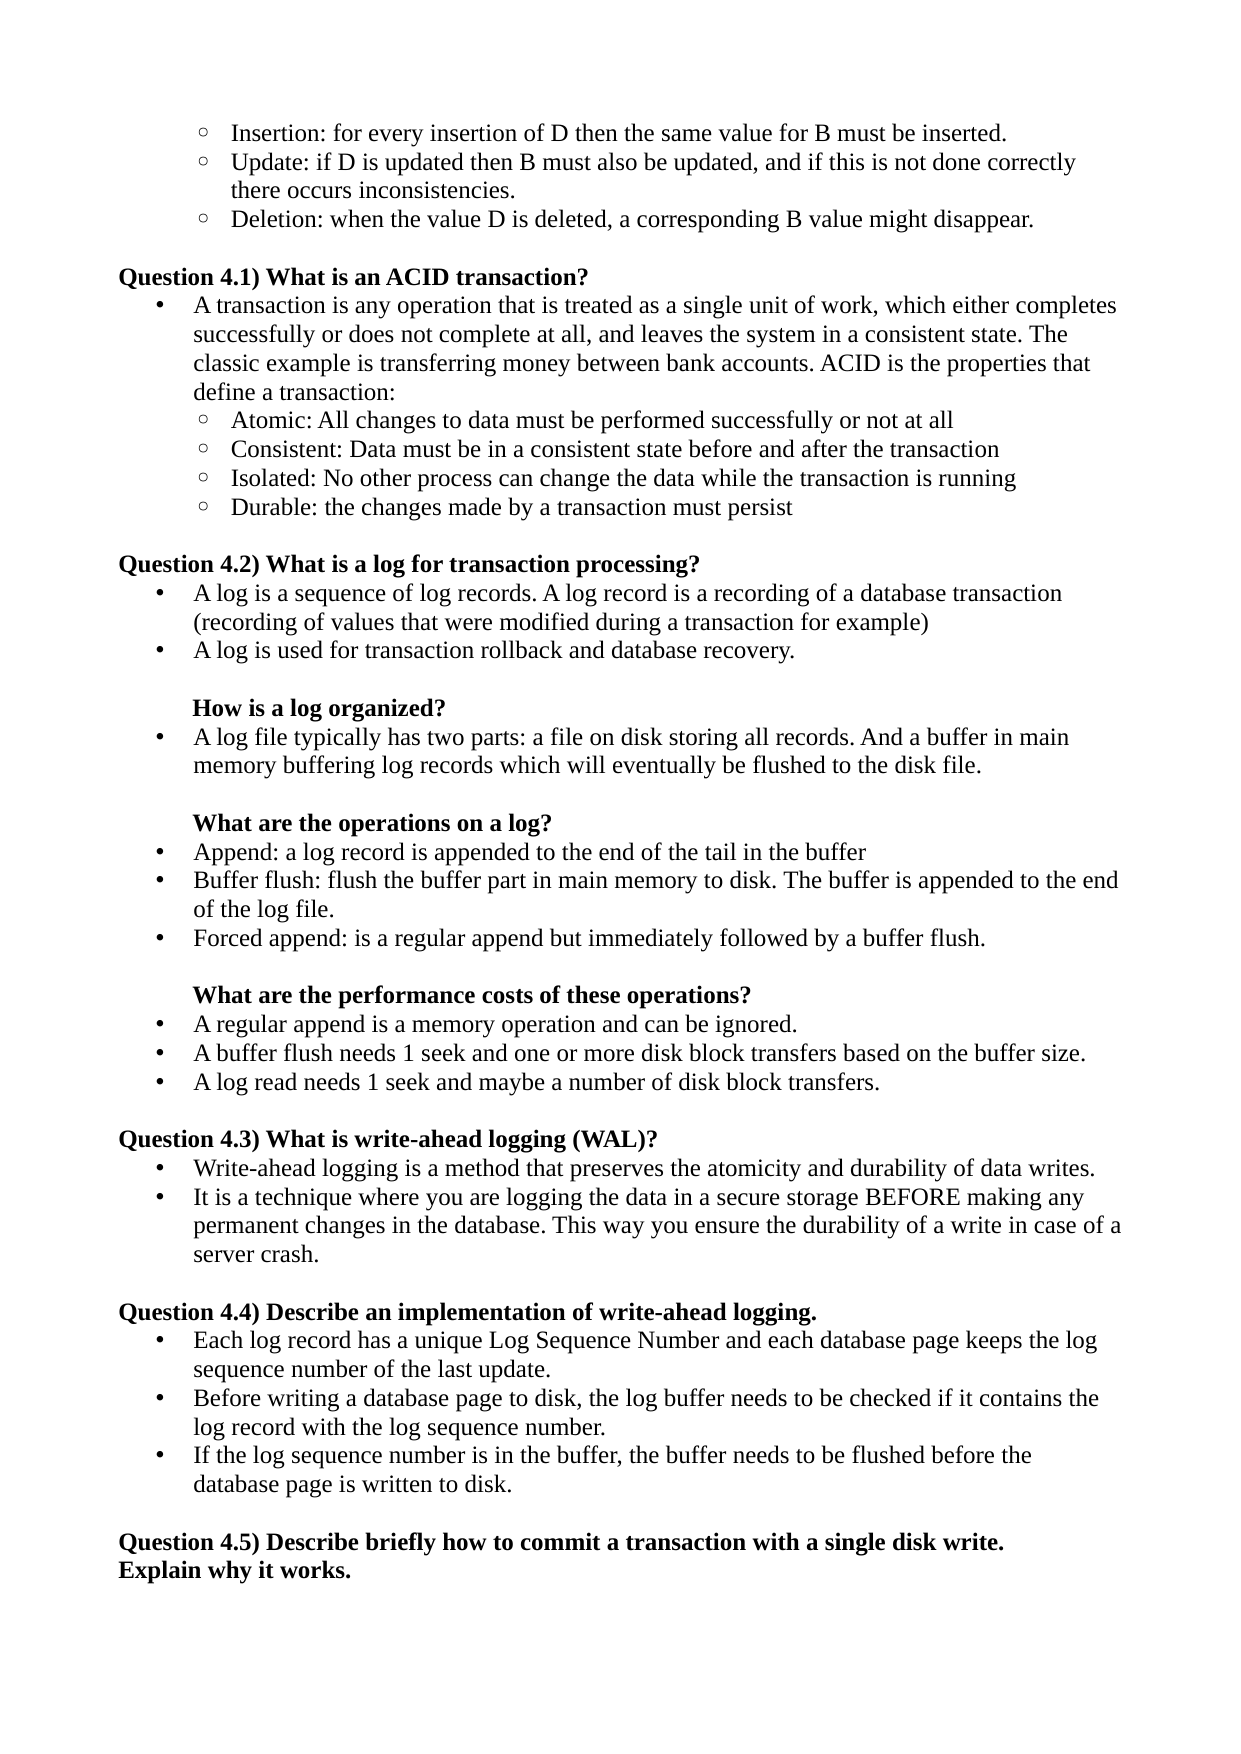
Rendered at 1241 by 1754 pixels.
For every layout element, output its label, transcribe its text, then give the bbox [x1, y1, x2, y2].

text Question 4.5) Describe briefly how to commit a transaction with a single disk write. [118, 1527, 1122, 1556]
list A log file typically has two parts: a file on disk storing all records. And a buffer in main memory buffering log records which will eventually be flushed to the disk file. [156, 722, 1122, 779]
list Update: if D is updated then B must also be updated, and if this is not done correctly there occurs inconsistencies. [193, 147, 1122, 204]
list Durable: the changes made by a transaction must persist [193, 492, 1122, 521]
list A regular append is a memory operation and can be ignored. [156, 1009, 1122, 1038]
list Consistent: Data must be in a consistent state before and after the transaction [193, 434, 1122, 463]
text Question 4.3) What is write-ahead logging (WAL)? [118, 1124, 1122, 1153]
text Question 4.4) Describe an implementation of write-ahead logging. [118, 1297, 1122, 1326]
list Forced append: is a regular append but immediately followed by a buffer flush. [156, 923, 1122, 952]
list A log read needs 1 seek and maybe a number of disk block transfers. [156, 1067, 1122, 1096]
list A log is used for transaction rollback and database recovery. [156, 636, 1122, 664]
list Deletion: when the value D is deleted, a corresponding B value might disappear. [193, 204, 1122, 233]
list Before writing a database page to disk, the log buffer needs to be checked if it contains the log record with the log sequence number. [156, 1383, 1122, 1441]
list It is a technique where you are logging the data in a secure storage BEFORE making any permanent changes in the database. This way you ensure the durability of a write in case of a server crash. [156, 1182, 1122, 1268]
text Question 4.2) What is a log for transaction processing? [118, 549, 1122, 578]
list Append: a log record is appended to the end of the tail in the buffer [156, 837, 1122, 866]
list Each log record has a unique Log Sequence Number and each database page keeps the log sequence number of the last update. [156, 1326, 1122, 1383]
text Explain why it works. [118, 1556, 1122, 1584]
list A transaction is any operation that is treated as a single unit of work, which either completes successfully or does not complete at all, and leaves the system in a consistent state. The classic example is transferring money between bank accounts. ACID is the properties that define a transaction: [156, 291, 1122, 406]
list Write-ahead logging is a method that preserves the atomicity and durability of data writes. [156, 1153, 1122, 1182]
text How is a log organized? [118, 693, 1122, 722]
list A log is a sequence of log records. A log record is a recording of a database transaction (recording of values that were modified during a transaction for example) [156, 578, 1122, 636]
text What are the operations on a log? [118, 808, 1122, 837]
list Buffer flush: flush the buffer part in main memory to disk. The buffer is appended to the end of the log file. [156, 866, 1122, 923]
text What are the performance costs of these operations? [118, 981, 1122, 1009]
list Isolated: No other process can change the data while the transaction is running [193, 463, 1122, 492]
list Insertion: for every insertion of D then the same value for B must be inserted. [193, 118, 1122, 147]
list Atomic: All changes to data must be performed successfully or not at all [193, 406, 1122, 434]
text Question 4.1) What is an ACID transaction? [118, 262, 1122, 291]
list A buffer flush needs 1 seek and one or more disk block transfers based on the buffer size. [156, 1038, 1122, 1067]
list If the log sequence number is in the buffer, the buffer needs to be flushed before the database page is written to disk. [156, 1441, 1122, 1498]
